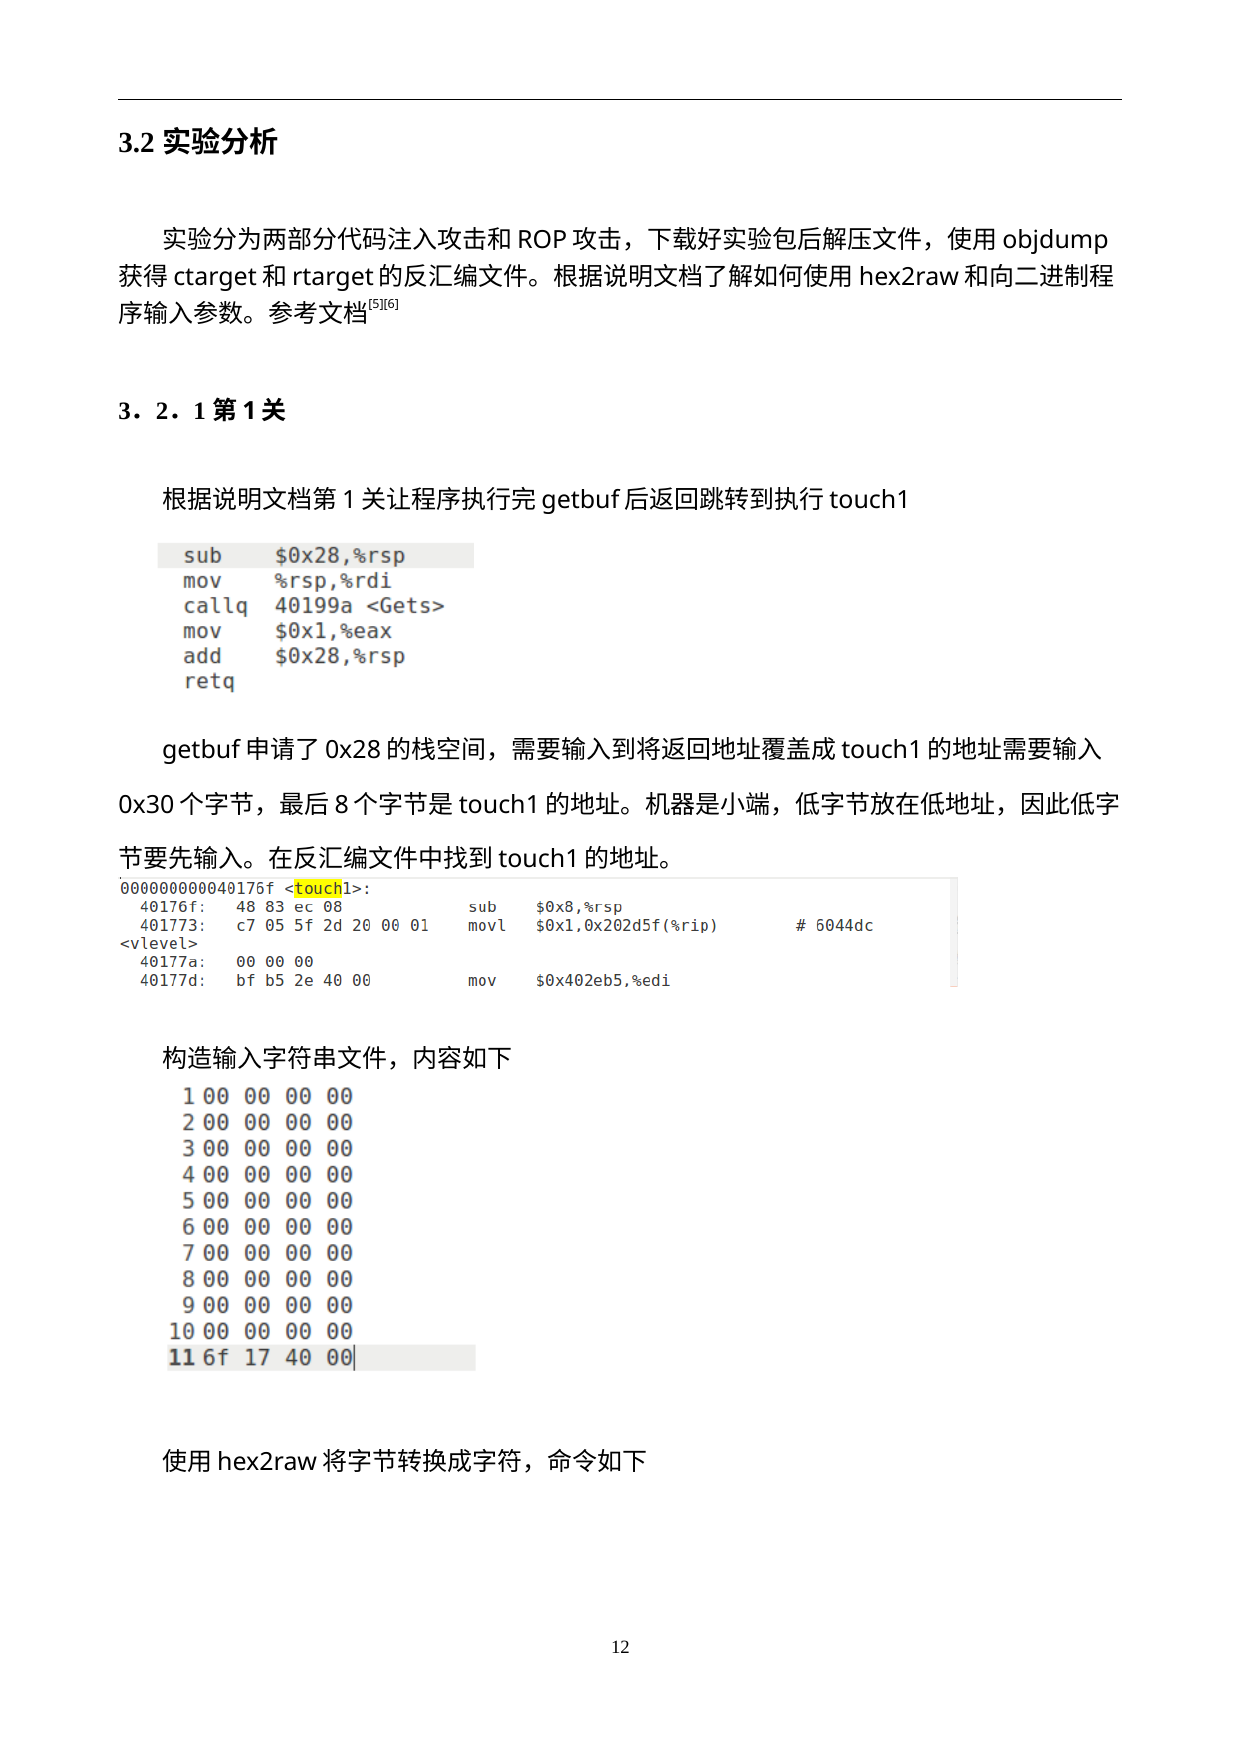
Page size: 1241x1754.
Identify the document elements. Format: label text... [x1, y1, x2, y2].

text 根据说明文档第1关让程序执行完getbuf后返回跳转到执行touch1 [118, 479, 1122, 515]
text 构造输入字符串文件，内容如下 [118, 1038, 1122, 1074]
text 使用hex2raw将字节转换成字符，命令如下 [118, 1442, 1122, 1478]
text getbuf申请了0x28的栈空间，需要输入到将返回地址覆盖成touch1的地址需要输入0x30个字节，最后8个字节是touch1的地址。机器是小端，低字节放在低地址，因此低字节要先输入。在反汇编文件中找到touch1的地址。 [118, 730, 1122, 875]
subtitle 3.2 实验分析 [118, 118, 1122, 160]
text 实验分为两部分代码注入攻击和ROP攻击，下载好实验包后解压文件，使用objdump获得ctarget和rtarget的反汇编文件。根据说明文档了解如何使用hex2raw和向二进制程序输入参数。参考文档[5][6] [118, 217, 1122, 329]
subtitle 3．2．1 第1关 [118, 390, 1122, 427]
